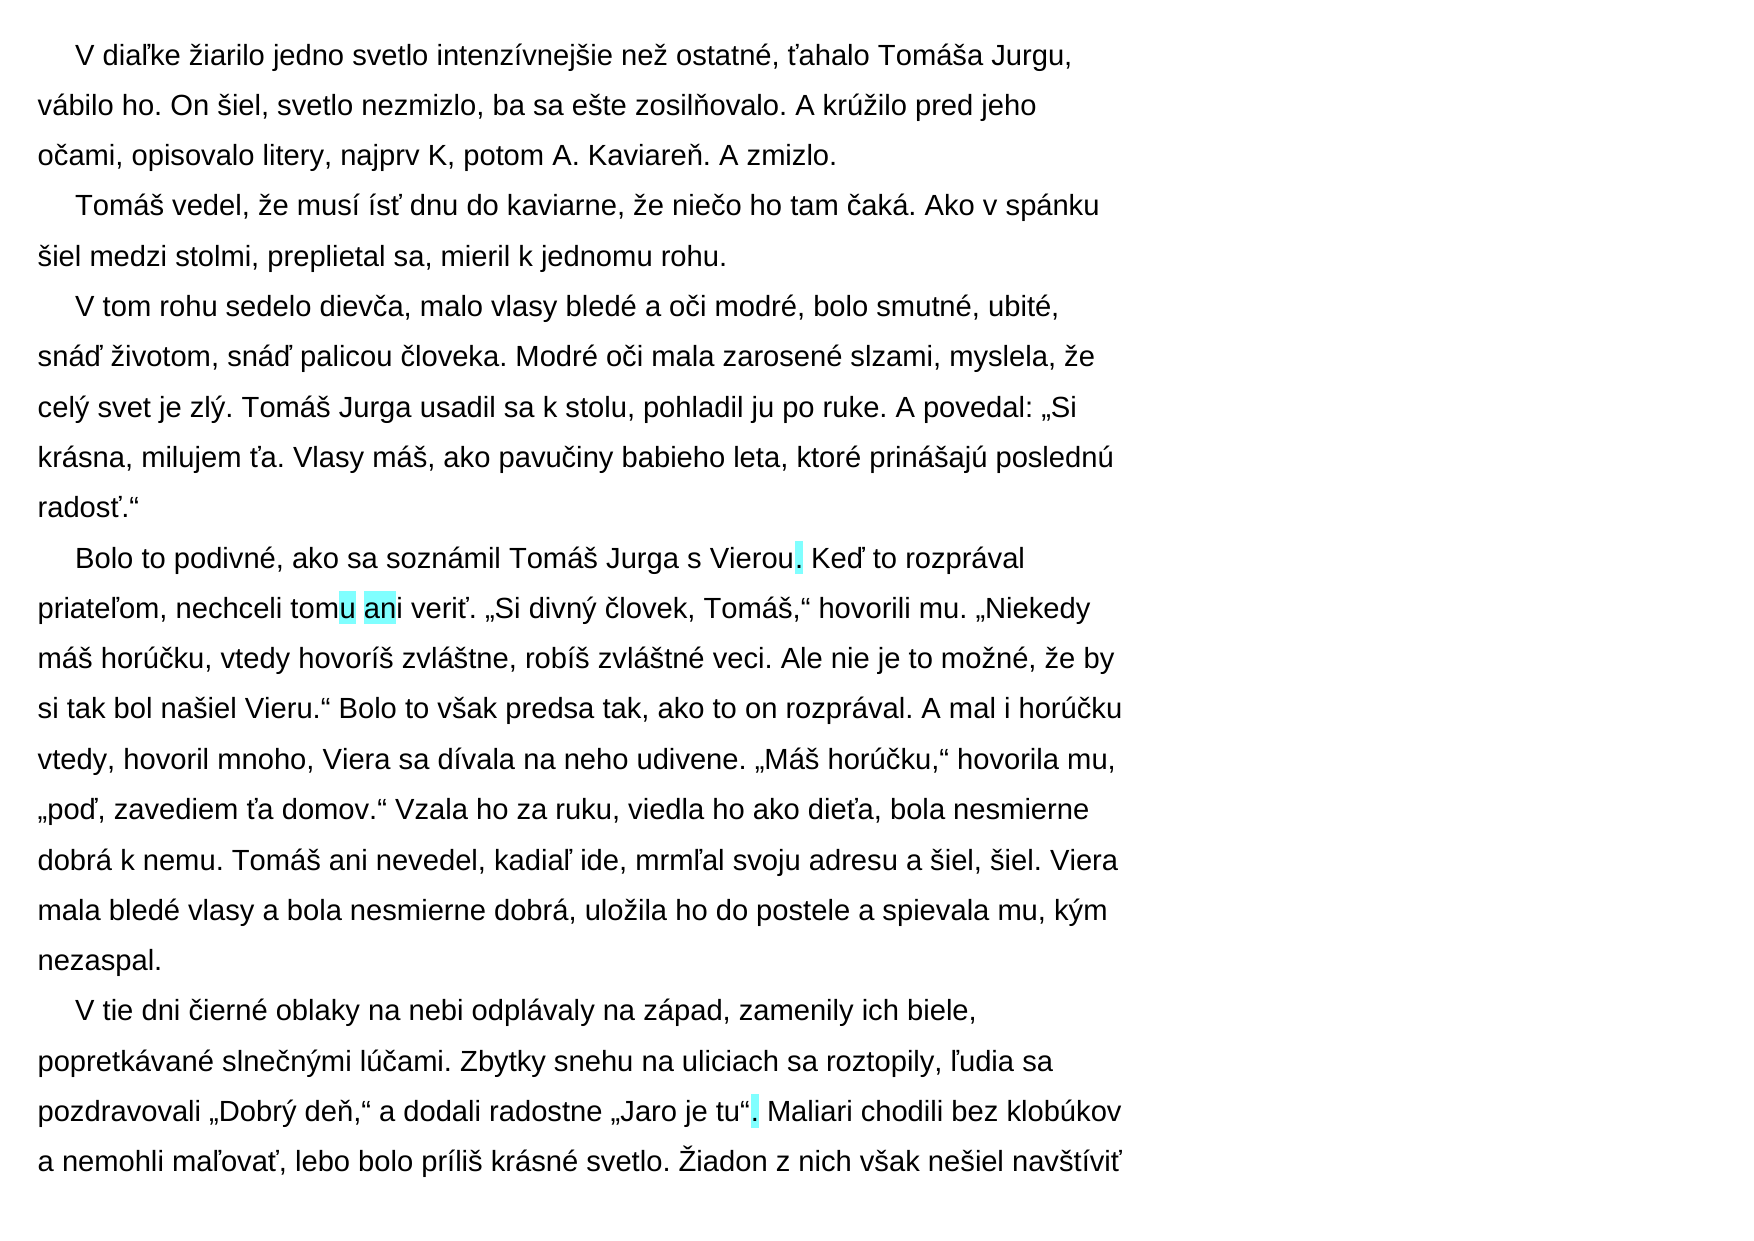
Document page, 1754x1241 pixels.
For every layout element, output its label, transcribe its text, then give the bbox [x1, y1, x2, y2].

text V tom rohu sedelo dievča, malo vlasy bledé a oči modré, bolo smutné, ubité, snáď životom, snáď palicou človeka. Modré oči mala zarosené slzami, myslela, že celý svet je zlý. Tomáš Jurga usadil sa k stolu, pohladil ju po ruke. A povedal: „Si krásna, milujem ťa. Vlasy máš, ako pavučiny babieho leta, ktoré prinášajú poslednú radosť.“ [37, 289, 1130, 524]
text Bolo to podivné, ako sa soznámil Tomáš Jurga s Vierou. Keď to rozprával priateľom, nechceli tomu ani veriť. „Si divný človek, Tomáš,“ hovorili mu. „Niekedy máš horúčku, vtedy hovoríš zvláštne, robíš zvláštné veci. Ale nie je to možné, že by si tak bol našiel Vieru.“ Bolo to však predsa tak, ako to on rozprával. A mal i horúčku vtedy, hovoril mnoho, Viera sa dívala na neho udivene. „Máš horúčku,“ hovorila mu, „poď, zavediem ťa domov.“ Vzala ho za ruku, viedla ho ako dieťa, bola nesmierne dobrá k nemu. Tomáš ani nevedel, kadiaľ ide, mrmľal svoju adresu a šiel, šiel. Viera mala bledé vlasy a bola nesmierne dobrá, uložila ho do postele a spievala mu, kým nezaspal. [37, 541, 1130, 977]
text V tie dni čierné oblaky na nebi odplávaly na západ, zamenily ich biele, popretkávané slnečnými lúčami. Zbytky snehu na uliciach sa roztopily, ľudia sa pozdravovali „Dobrý deň,“ a dodali radostne „Jaro je tu“. Maliari chodili bez klobúkov a nemohli maľovať, lebo bolo príliš krásné svetlo. Žiadon z nich však nešiel navštíviť [37, 993, 1130, 1178]
text V diaľke žiarilo jedno svetlo intenzívnejšie než ostatné, ťahalo Tomáša Jurgu, vábilo ho. On šiel, svetlo nezmizlo, ba sa ešte zosilňovalo. A krúžilo pred jeho očami, opisovalo litery, najprv K, potom A. Kaviareň. A zmizlo. [37, 37, 1130, 172]
text Tomáš vedel, že musí ísť dnu do kaviarne, že niečo ho tam čaká. Ako v spánku šiel medzi stolmi, preplietal sa, mieril k jednomu rohu. [37, 188, 1130, 272]
